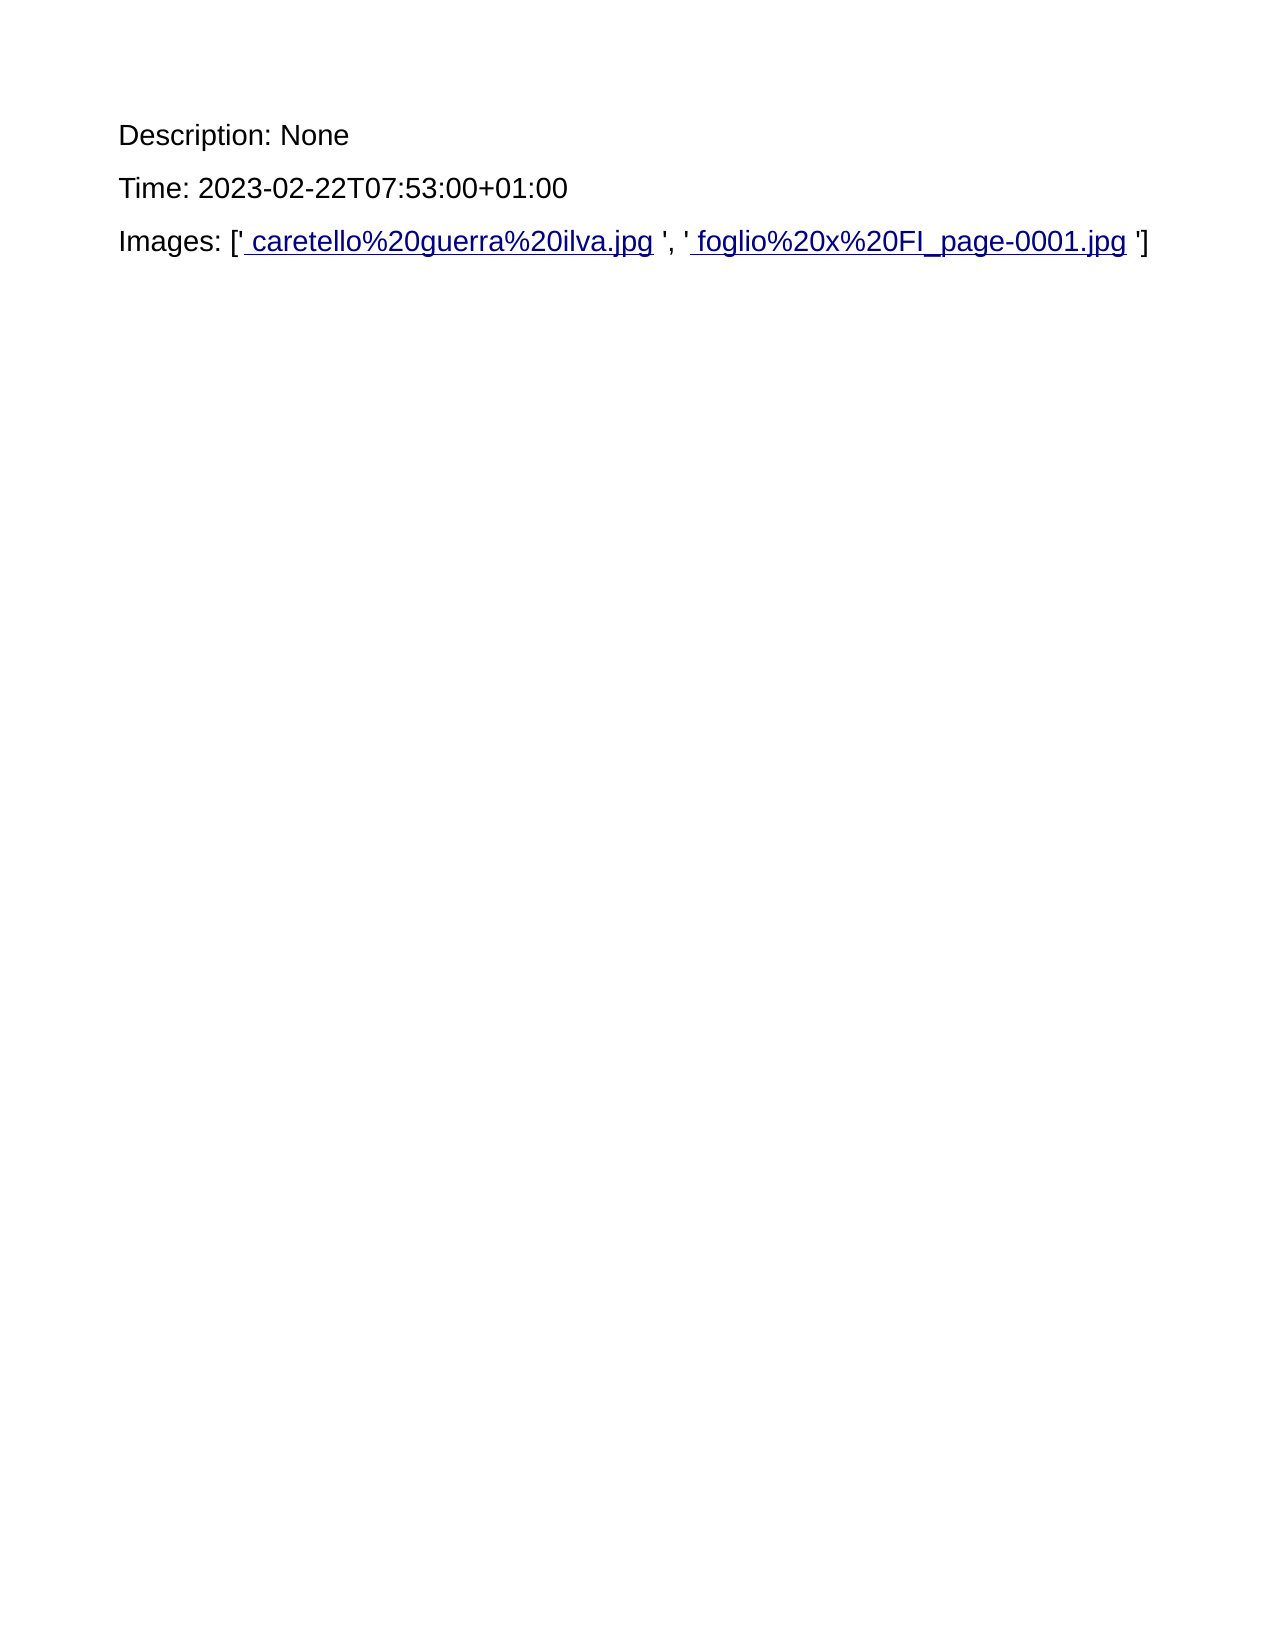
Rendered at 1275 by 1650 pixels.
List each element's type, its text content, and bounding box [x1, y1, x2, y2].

text Time: 2023-02-22T07:53:00+01:00 [118, 171, 1157, 205]
text Images: [' caretello%20guerra%20ilva.jpg ', ' foglio%20x%20FI_page-0001.jpg '] [118, 224, 1157, 258]
text Description: None [118, 118, 1157, 152]
